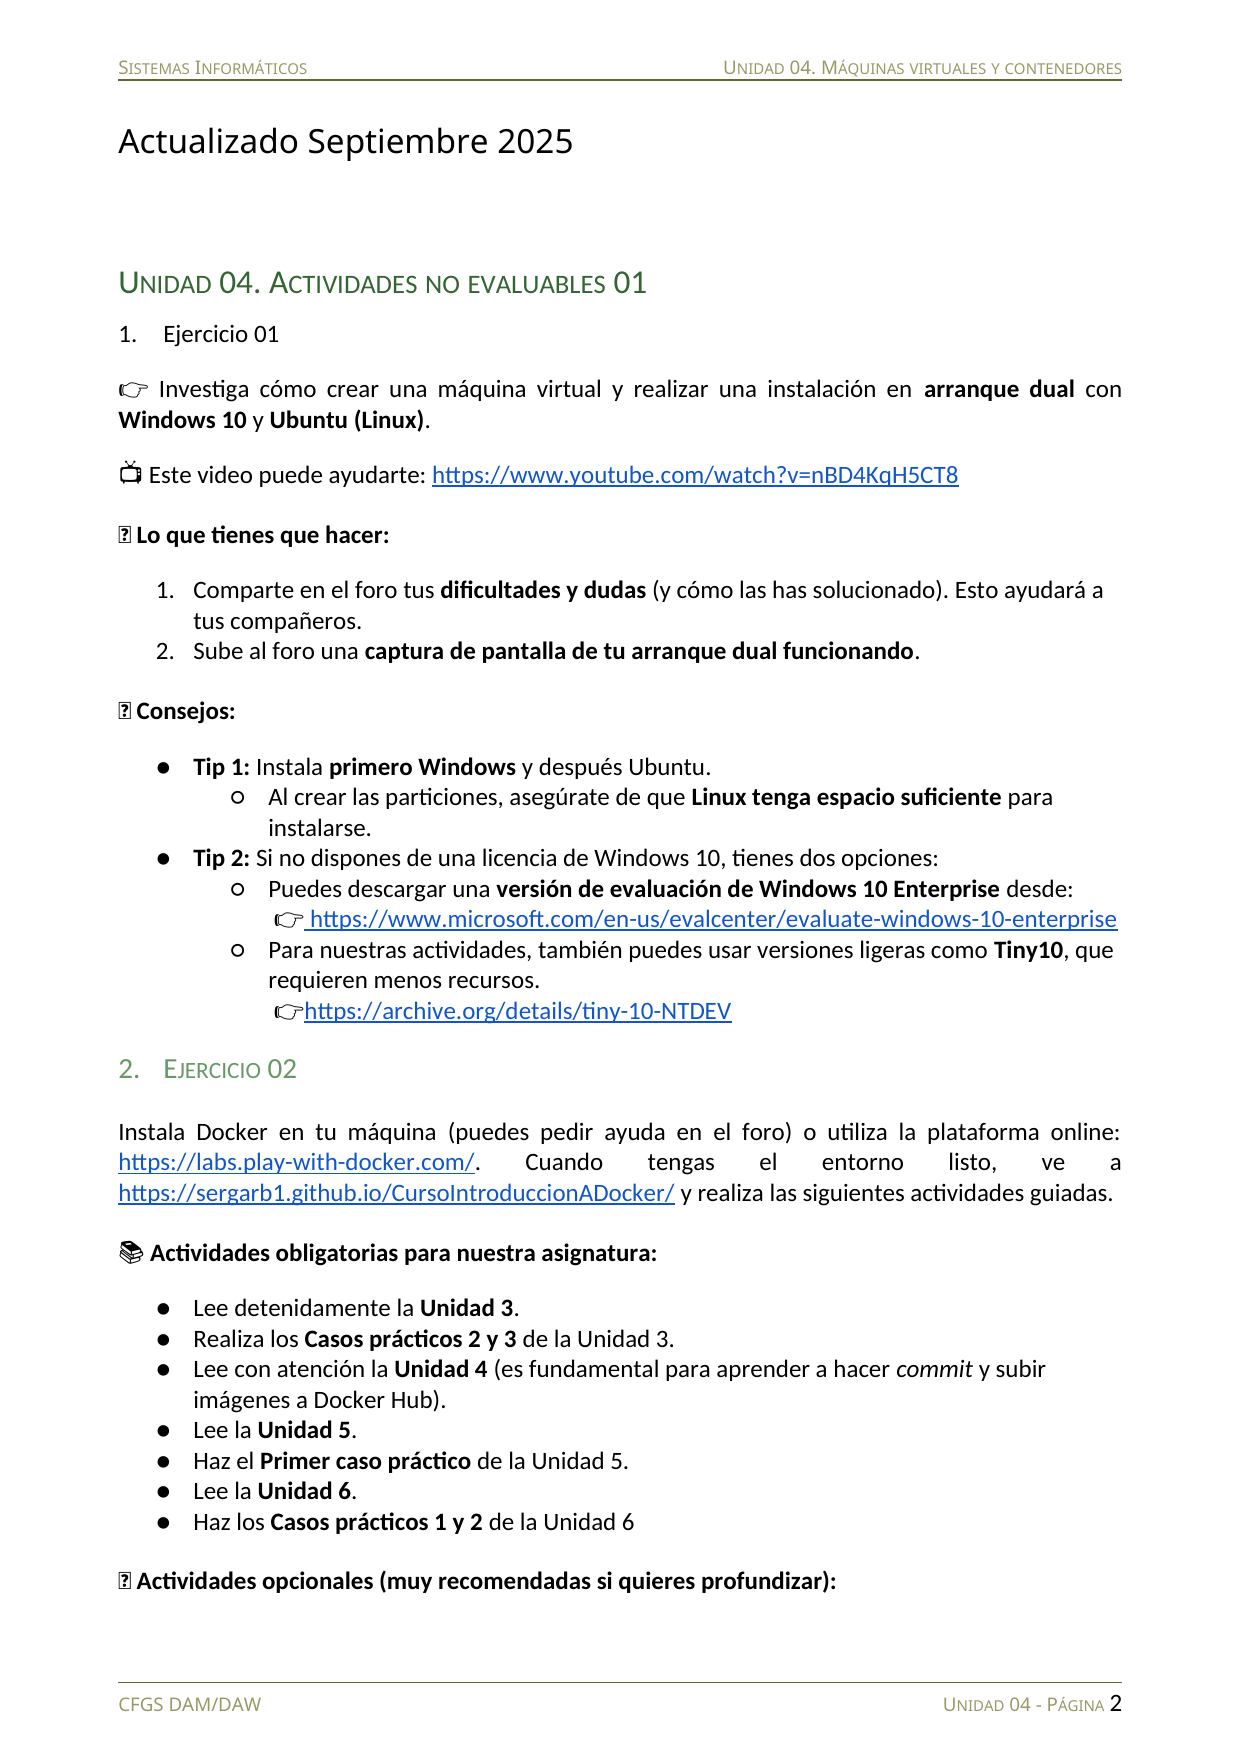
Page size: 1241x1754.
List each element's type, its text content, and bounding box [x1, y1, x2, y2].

list Lee la Unidad 6. [156, 1475, 1122, 1506]
list Haz el Primer caso práctico de la Unidad 5. [156, 1445, 1122, 1475]
list Comparte en el foro tus dificultades y dudas (y cómo las has solucionado). Esto ayudará a tus compañeros. [156, 574, 1122, 636]
list Para nuestras actividades, también puedes usar versiones ligeras como Tiny10, que requieren menos recursos. 👉https://archive.org/details/tiny-10-NTDEV [231, 934, 1122, 1025]
text Actualizado Septiembre 2025 [118, 118, 1122, 163]
text 👉 Investiga cómo crear una máquina virtual y realizar una instalación en arranque dual con Windows 10 y Ubuntu (Linux). [118, 373, 1122, 434]
text 📌 Actividades opcionales (muy recomendadas si quieres profundizar): [118, 1566, 1122, 1596]
list Puedes descargar una versión de evaluación de Windows 10 Enterprise desde: 👉 https://www.microsoft.com/en-us/evalcenter/evaluate-windows-10-enterprise [231, 873, 1122, 934]
list Sube al foro una captura de pantalla de tu arranque dual funcionando. [156, 636, 1122, 666]
text 💡 Consejos: [118, 695, 1122, 726]
text Instala Docker en tu máquina (puedes pedir ayuda en el foro) o utiliza la plataforma online: https://labs.play-with-docker.com/. Cuando tengas el entorno listo, ve a https://sergarb1.github.io/CursoIntroduccionADocker/ y realiza las siguientes actividades guiadas. [118, 1116, 1122, 1207]
subtitle Ejercicio 02 [118, 1050, 1122, 1086]
text 🔎 Lo que tienes que hacer: [118, 519, 1122, 549]
text 📚 Actividades obligatorias para nuestra asignatura: [118, 1237, 1122, 1267]
text Unidad 04. Actividades no evaluables 01 [118, 261, 1122, 302]
list Lee detenidamente la Unidad 3. [156, 1292, 1122, 1323]
list Ejercicio 01 [118, 318, 1122, 348]
list Tip 2: Si no dispones de una licencia de Windows 10, tienes dos opciones: [156, 842, 1122, 873]
list Lee la Unidad 5. [156, 1414, 1122, 1445]
list Lee con atención la Unidad 4 (es fundamental para aprender a hacer commit y subir imágenes a Docker Hub). [156, 1353, 1122, 1414]
text 📺 Este video puede ayudarte: https://www.youtube.com/watch?v=nBD4KqH5CT8 [118, 459, 1122, 490]
list Al crear las particiones, asegúrate de que Linux tenga espacio suficiente para instalarse. [231, 781, 1122, 842]
list Tip 1: Instala primero Windows y después Ubuntu. [156, 751, 1122, 781]
list Realiza los Casos prácticos 2 y 3 de la Unidad 3. [156, 1323, 1122, 1353]
list Haz los Casos prácticos 1 y 2 de la Unidad 6 [156, 1506, 1122, 1536]
